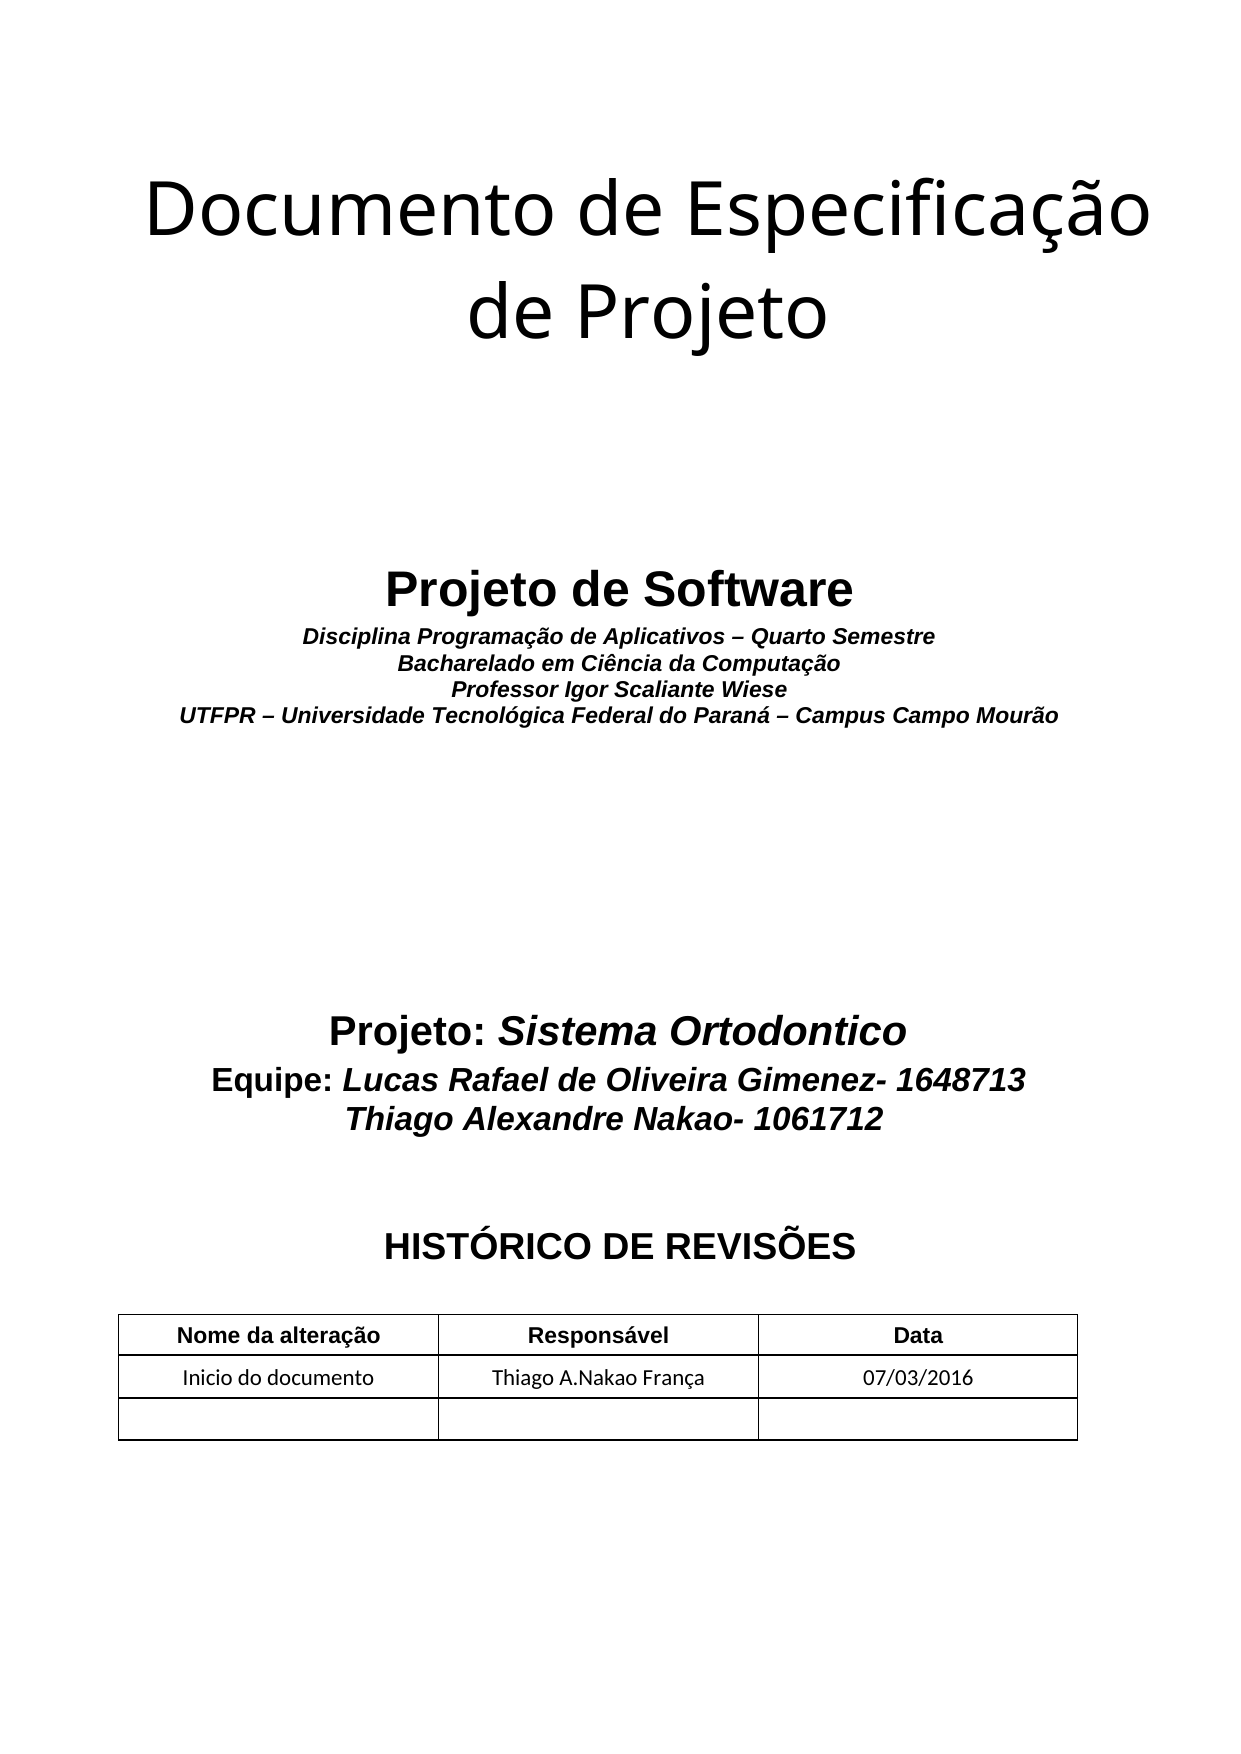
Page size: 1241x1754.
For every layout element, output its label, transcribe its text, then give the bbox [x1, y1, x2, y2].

table_header Nome da alteração [119, 1315, 438, 1354]
text Disciplina Programação de Aplicativos – Quarto Semestre [118, 623, 1122, 650]
table_cell [439, 1399, 758, 1439]
text Thiago Alexandre Nakao- 1061712 [118, 1099, 1122, 1137]
table_cell [759, 1399, 1077, 1439]
table_cell 07/03/2016 [759, 1356, 1077, 1397]
table_cell Inicio do documento [119, 1356, 438, 1397]
table_header Responsável [439, 1315, 758, 1354]
text HISTÓRICO DE REVISÕES [118, 1224, 1122, 1268]
text Bacharelado em Ciência da Computação Professor Igor Scaliante Wiese UTFPR – Universidade Tecnológica Federal do Paraná – Campus Campo Mourão [118, 650, 1122, 729]
text Projeto: Sistema Ortodontico [118, 1006, 1122, 1054]
table_header Data [759, 1315, 1077, 1354]
text Documento de Especificação de Projeto [118, 156, 1178, 360]
text Equipe: Lucas Rafael de Oliveira Gimenez- 1648713 [118, 1060, 1122, 1099]
table_cell Thiago A.Nakao França [439, 1356, 758, 1397]
text Projeto de Software [118, 559, 1122, 617]
table_cell [119, 1399, 438, 1439]
